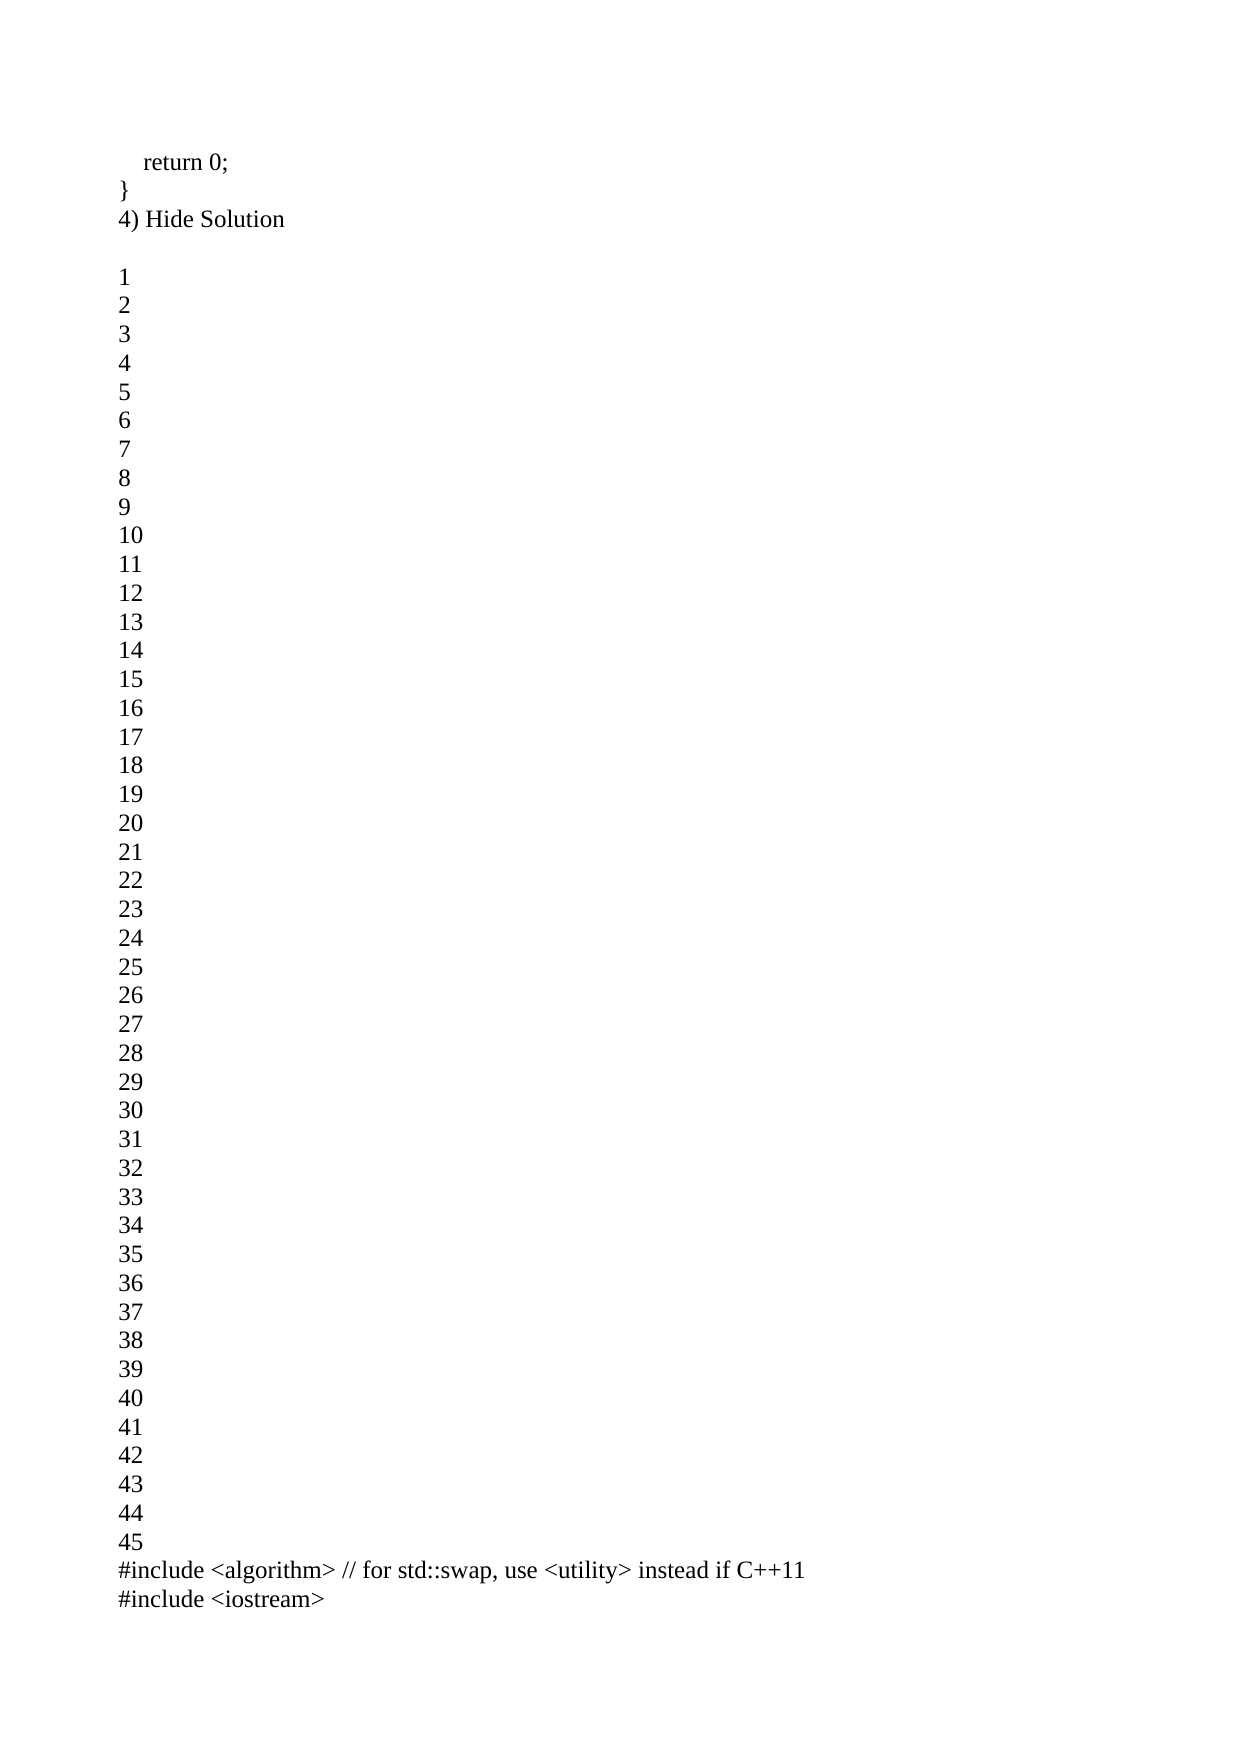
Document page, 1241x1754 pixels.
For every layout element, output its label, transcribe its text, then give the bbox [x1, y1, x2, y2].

text 12 [118, 578, 1122, 607]
text 6 [118, 406, 1122, 434]
text 11 [118, 549, 1122, 578]
text 16 [118, 693, 1122, 722]
text 41 [118, 1412, 1122, 1441]
text 33 [118, 1182, 1122, 1211]
text 35 [118, 1239, 1122, 1268]
text 2 [118, 291, 1122, 319]
text 22 [118, 866, 1122, 894]
text 13 [118, 607, 1122, 636]
text #include <iostream> [118, 1584, 1122, 1613]
text 29 [118, 1067, 1122, 1096]
text 42 [118, 1441, 1122, 1469]
text 45 [118, 1527, 1122, 1556]
text 30 [118, 1096, 1122, 1124]
text 5 [118, 377, 1122, 406]
text 14 [118, 636, 1122, 664]
text 34 [118, 1211, 1122, 1239]
text 39 [118, 1354, 1122, 1383]
text 43 [118, 1469, 1122, 1498]
text 27 [118, 1009, 1122, 1038]
text 19 [118, 779, 1122, 808]
text 3 [118, 319, 1122, 348]
text 24 [118, 923, 1122, 952]
text 38 [118, 1326, 1122, 1354]
text 21 [118, 837, 1122, 866]
text 15 [118, 664, 1122, 693]
text 18 [118, 751, 1122, 779]
text 17 [118, 722, 1122, 751]
text 36 [118, 1268, 1122, 1297]
text 4) Hide Solution [118, 204, 1122, 233]
text 20 [118, 808, 1122, 837]
text 40 [118, 1383, 1122, 1412]
text 8 [118, 463, 1122, 492]
text #include <algorithm> // for std::swap, use <utility> instead if C++11 [118, 1556, 1122, 1584]
text 25 [118, 952, 1122, 981]
text 44 [118, 1498, 1122, 1527]
text return 0; [118, 147, 1122, 176]
text 10 [118, 521, 1122, 549]
text 23 [118, 894, 1122, 923]
text 4 [118, 348, 1122, 377]
text 28 [118, 1038, 1122, 1067]
text 32 [118, 1153, 1122, 1182]
text 7 [118, 434, 1122, 463]
text 31 [118, 1124, 1122, 1153]
text 1 [118, 262, 1122, 291]
text 26 [118, 981, 1122, 1009]
text 9 [118, 492, 1122, 521]
text } [118, 176, 1122, 204]
text 37 [118, 1297, 1122, 1326]
